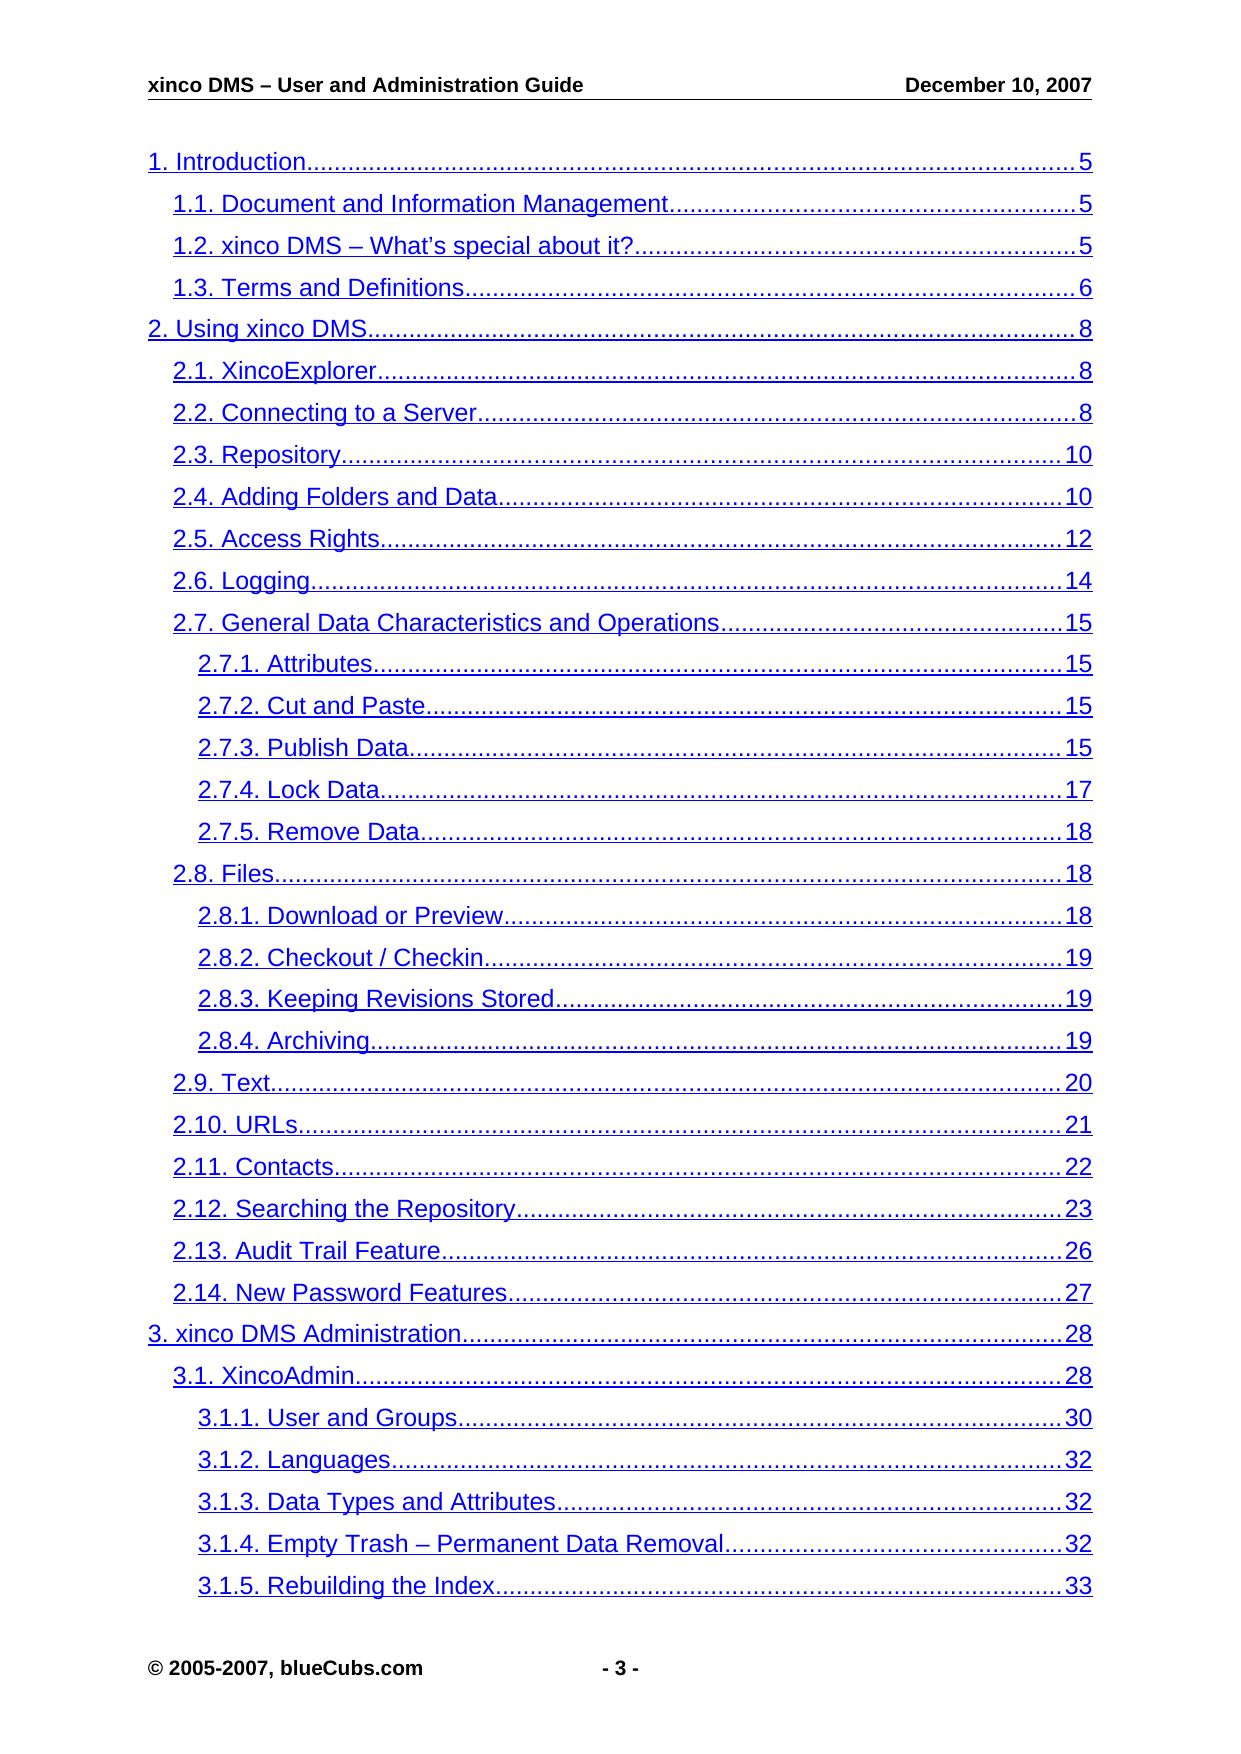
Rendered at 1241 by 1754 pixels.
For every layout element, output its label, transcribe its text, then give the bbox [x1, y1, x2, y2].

text 3.1.5. Rebuilding the Index 33 [198, 1571, 1092, 1596]
text 2.8. Files 18 [173, 859, 1092, 884]
text 2.12. Searching the Repository 23 [173, 1194, 1092, 1219]
text 2.6. Logging 14 [173, 566, 1092, 591]
text 2.4. Adding Folders and Data 10 [173, 483, 1092, 507]
text 1.2. xinco DMS – What’s special about it? 5 [173, 231, 1092, 256]
text 2.5. Access Rights 12 [173, 524, 1092, 549]
text 2.3. Repository 10 [173, 441, 1092, 465]
text 2.9. Text 20 [173, 1069, 1092, 1093]
text 2.2. Connecting to a Server 8 [173, 399, 1092, 423]
text 2.11. Contacts 22 [173, 1153, 1092, 1177]
text 2.13. Audit Trail Feature 26 [173, 1236, 1092, 1261]
text 2.7. General Data Characteristics and Operations 15 [173, 608, 1092, 633]
text 3.1.1. User and Groups 30 [198, 1404, 1092, 1428]
text 1. Introduction 5 [148, 148, 1092, 172]
text 2.8.4. Archiving 19 [198, 1027, 1092, 1051]
text 1.3. Terms and Definitions 6 [173, 273, 1092, 298]
text 3.1.3. Data Types and Attributes 32 [198, 1488, 1092, 1512]
text 2.8.3. Keeping Revisions Stored 19 [198, 985, 1092, 1009]
text 2.8.2. Checkout / Checkin 19 [198, 943, 1092, 968]
text 2.7.1. Attributes 15 [198, 650, 1092, 674]
text 3.1. XincoAdmin 28 [173, 1362, 1092, 1386]
text 2.7.3. Publish Data 15 [198, 734, 1092, 758]
text 2.7.5. Remove Data 18 [198, 818, 1092, 842]
text 2.14. New Password Features 27 [173, 1278, 1092, 1303]
text 3.1.2. Languages 32 [198, 1446, 1092, 1470]
text 2.7.4. Lock Data 17 [198, 776, 1092, 800]
text 3.1.4. Empty Trash – Permanent Data Removal 32 [198, 1529, 1092, 1554]
text 1.1. Document and Information Management 5 [173, 189, 1092, 214]
text 2.8.1. Download or Preview 18 [198, 901, 1092, 926]
text 2.7.2. Cut and Paste 15 [198, 692, 1092, 716]
text 2.10. URLs 21 [173, 1111, 1092, 1135]
text 3. xinco DMS Administration 28 [148, 1320, 1092, 1344]
text 2. Using xinco DMS 8 [148, 315, 1092, 339]
text 2.1. XincoExplorer 8 [173, 357, 1092, 381]
